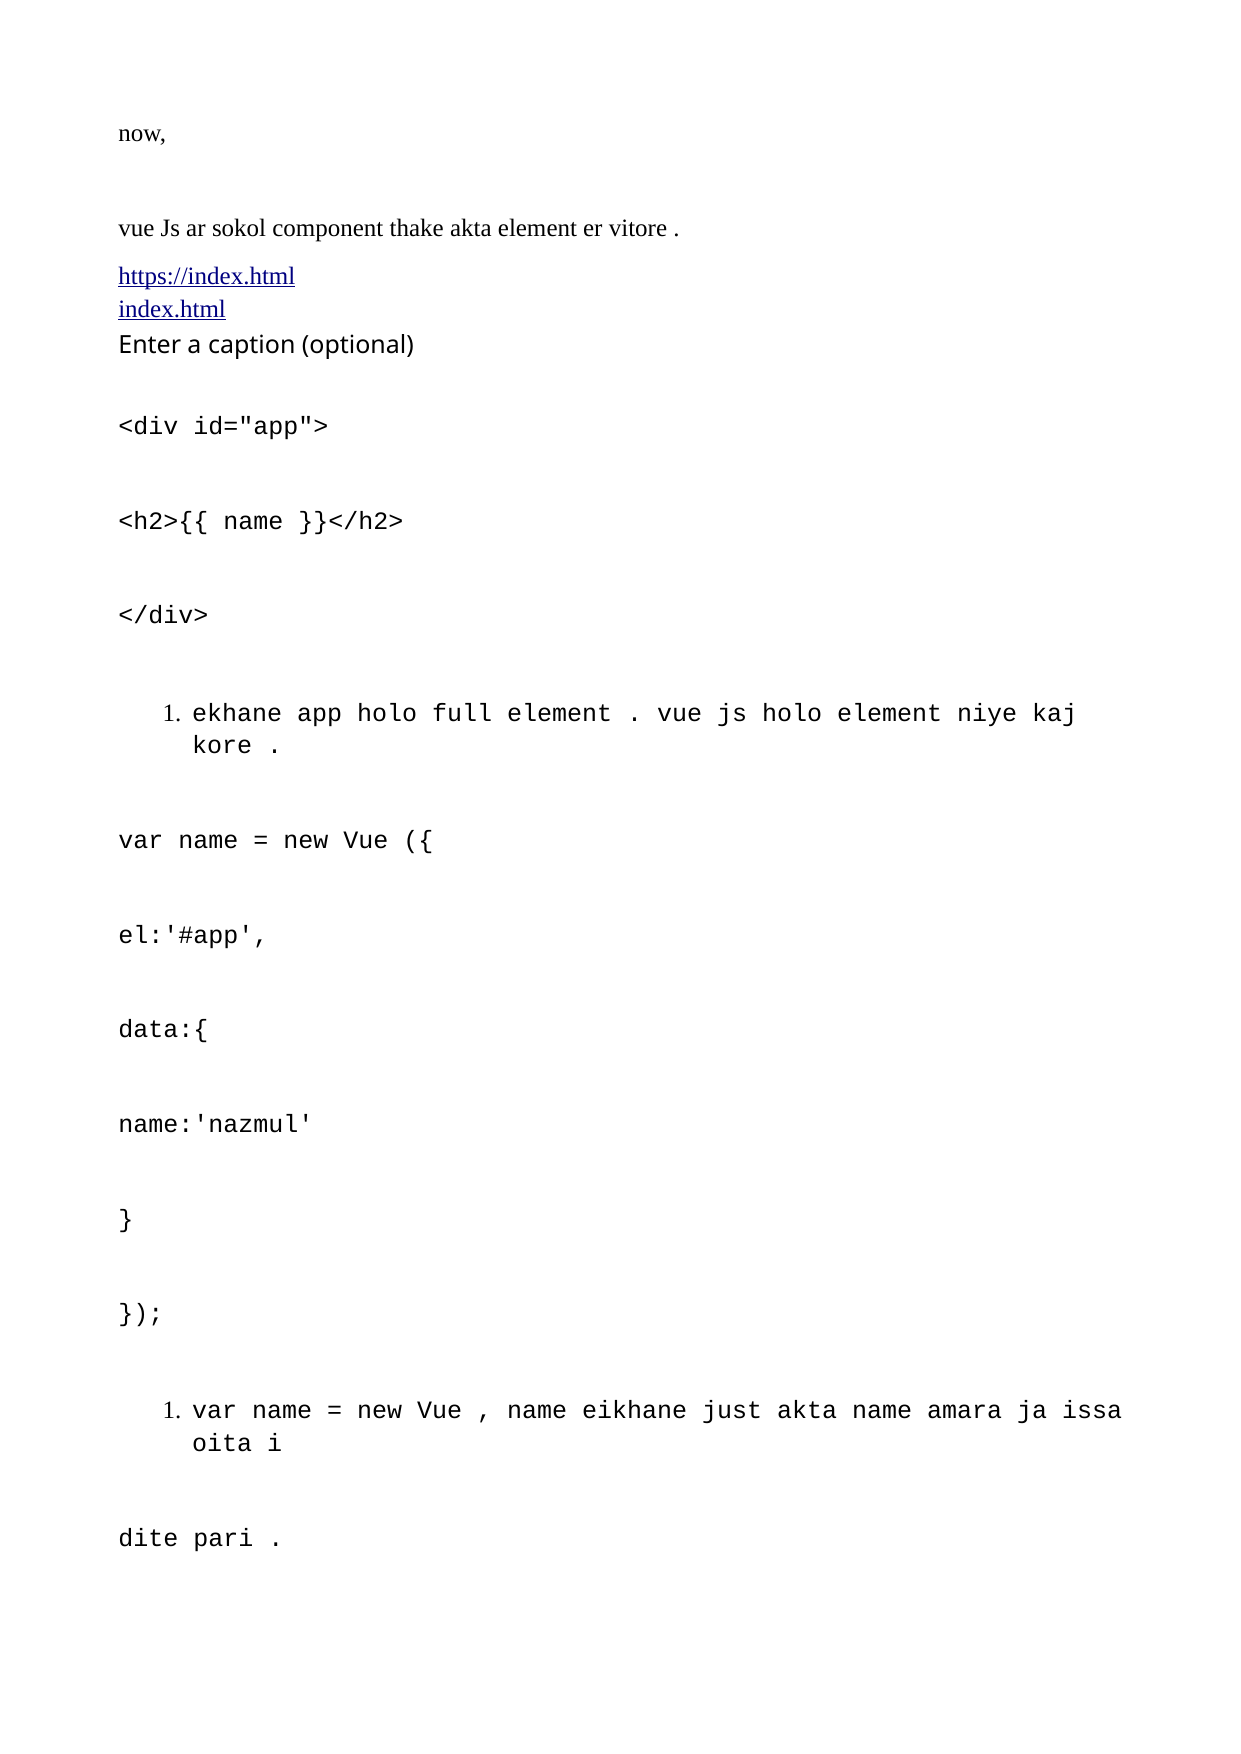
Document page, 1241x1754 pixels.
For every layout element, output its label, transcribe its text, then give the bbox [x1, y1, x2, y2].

text ‌ [118, 461, 1122, 489]
text <h2>{{ name }}</h2> [118, 508, 1122, 537]
text index.html [118, 294, 1122, 323]
text el:'#app', [118, 922, 1122, 951]
text ‌ [118, 1064, 1122, 1093]
text data:{ [118, 1017, 1122, 1045]
text ‌ [118, 1478, 1122, 1506]
text </div> [118, 603, 1122, 631]
text ‌ [118, 366, 1122, 395]
text ‌ [118, 556, 1122, 584]
text ‌ [118, 874, 1122, 903]
text https://index.html [118, 261, 1122, 290]
text ‌ [118, 166, 1122, 194]
text }); [118, 1301, 1122, 1329]
text Enter a caption (optional) [118, 327, 1122, 361]
text var name = new Vue ({ [118, 827, 1122, 856]
text now, [118, 118, 1122, 147]
text dite pari . [118, 1525, 1122, 1554]
text <div id="app"> [118, 414, 1122, 442]
text vue Js ar sokol component thake akta element er vitore . [118, 213, 1122, 242]
text } [118, 1206, 1122, 1234]
text ‌ [118, 650, 1122, 679]
list ekhane app holo full element . vue js holo element niye kaj kore . [162, 698, 1122, 761]
text ‌ [118, 1572, 1122, 1601]
text ‌ [118, 1348, 1122, 1377]
text ‌ [118, 969, 1122, 998]
text name:'nazmul' [118, 1112, 1122, 1140]
text ‌ [118, 1159, 1122, 1187]
text ‌ [118, 780, 1122, 809]
list var name = new Vue , name eikhane just akta name amara ja issa oita i [162, 1396, 1122, 1459]
text ‌ [118, 1253, 1122, 1282]
